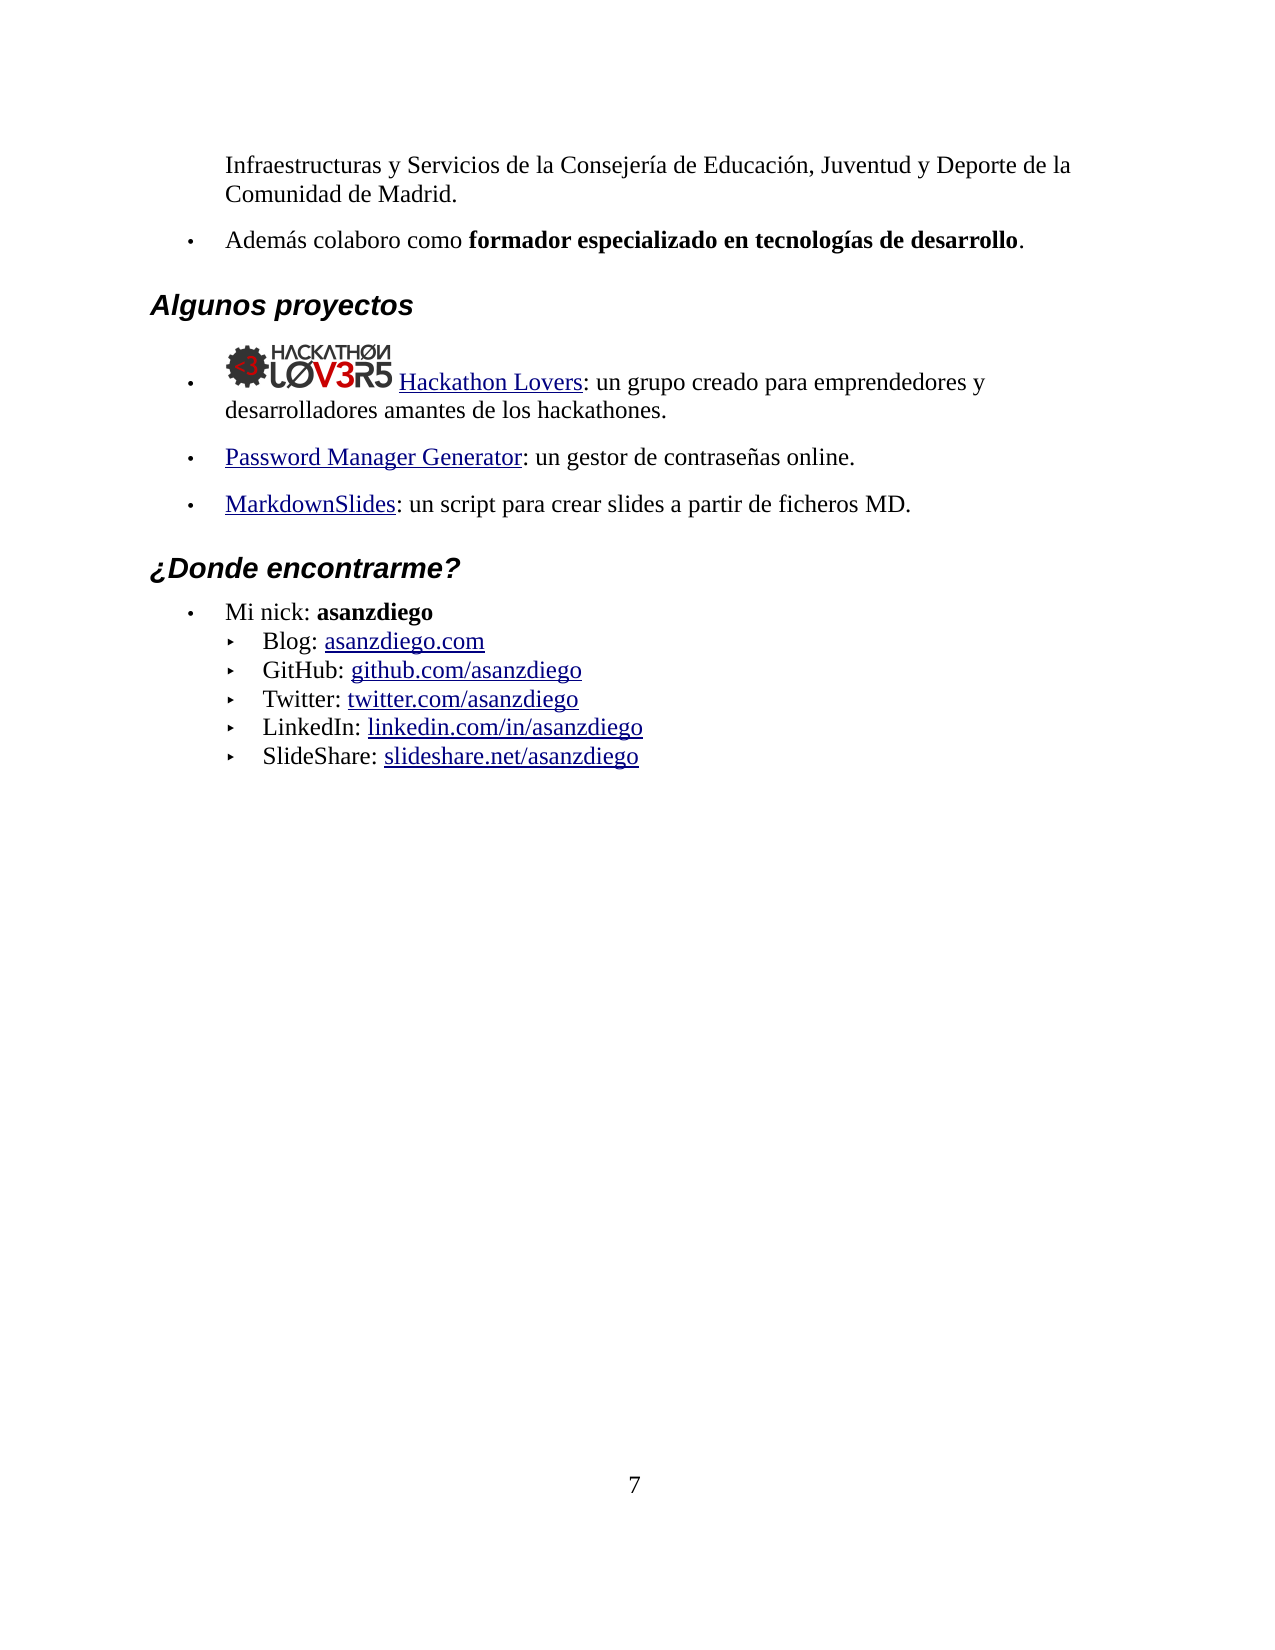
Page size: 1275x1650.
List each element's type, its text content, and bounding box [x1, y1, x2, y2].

list SlideShare: slideshare.net/asanzdiego [225, 741, 1125, 770]
list Twitter: twitter.com/asanzdiego [225, 684, 1125, 712]
list Mi nick: asanzdiego [187, 597, 1125, 626]
subtitle ¿Donde encontrarme? [150, 551, 1125, 585]
list LinkedIn: linkedin.com/in/asanzdiego [225, 712, 1125, 741]
list GitHub: github.com/asanzdiego [225, 655, 1125, 684]
subtitle Algunos proyectos [150, 288, 1125, 322]
list Además colaboro como formador especializado en tecnologías de desarrollo. [187, 225, 1125, 254]
list Hackathon Lovers: un grupo creado para emprendedores y desarrolladores amantes de los hackathones. [187, 343, 1125, 424]
list Password Manager Generator: un gestor de contraseñas online. [187, 442, 1125, 471]
picture [225, 343, 393, 390]
list Blog: asanzdiego.com [225, 626, 1125, 655]
list MarkdownSlides: un script para crear slides a partir de ficheros MD. [187, 489, 1125, 517]
list Infraestructuras y Servicios de la Consejería de Educación, Juventud y Deporte de la Comunidad de Madrid. [187, 150, 1125, 207]
